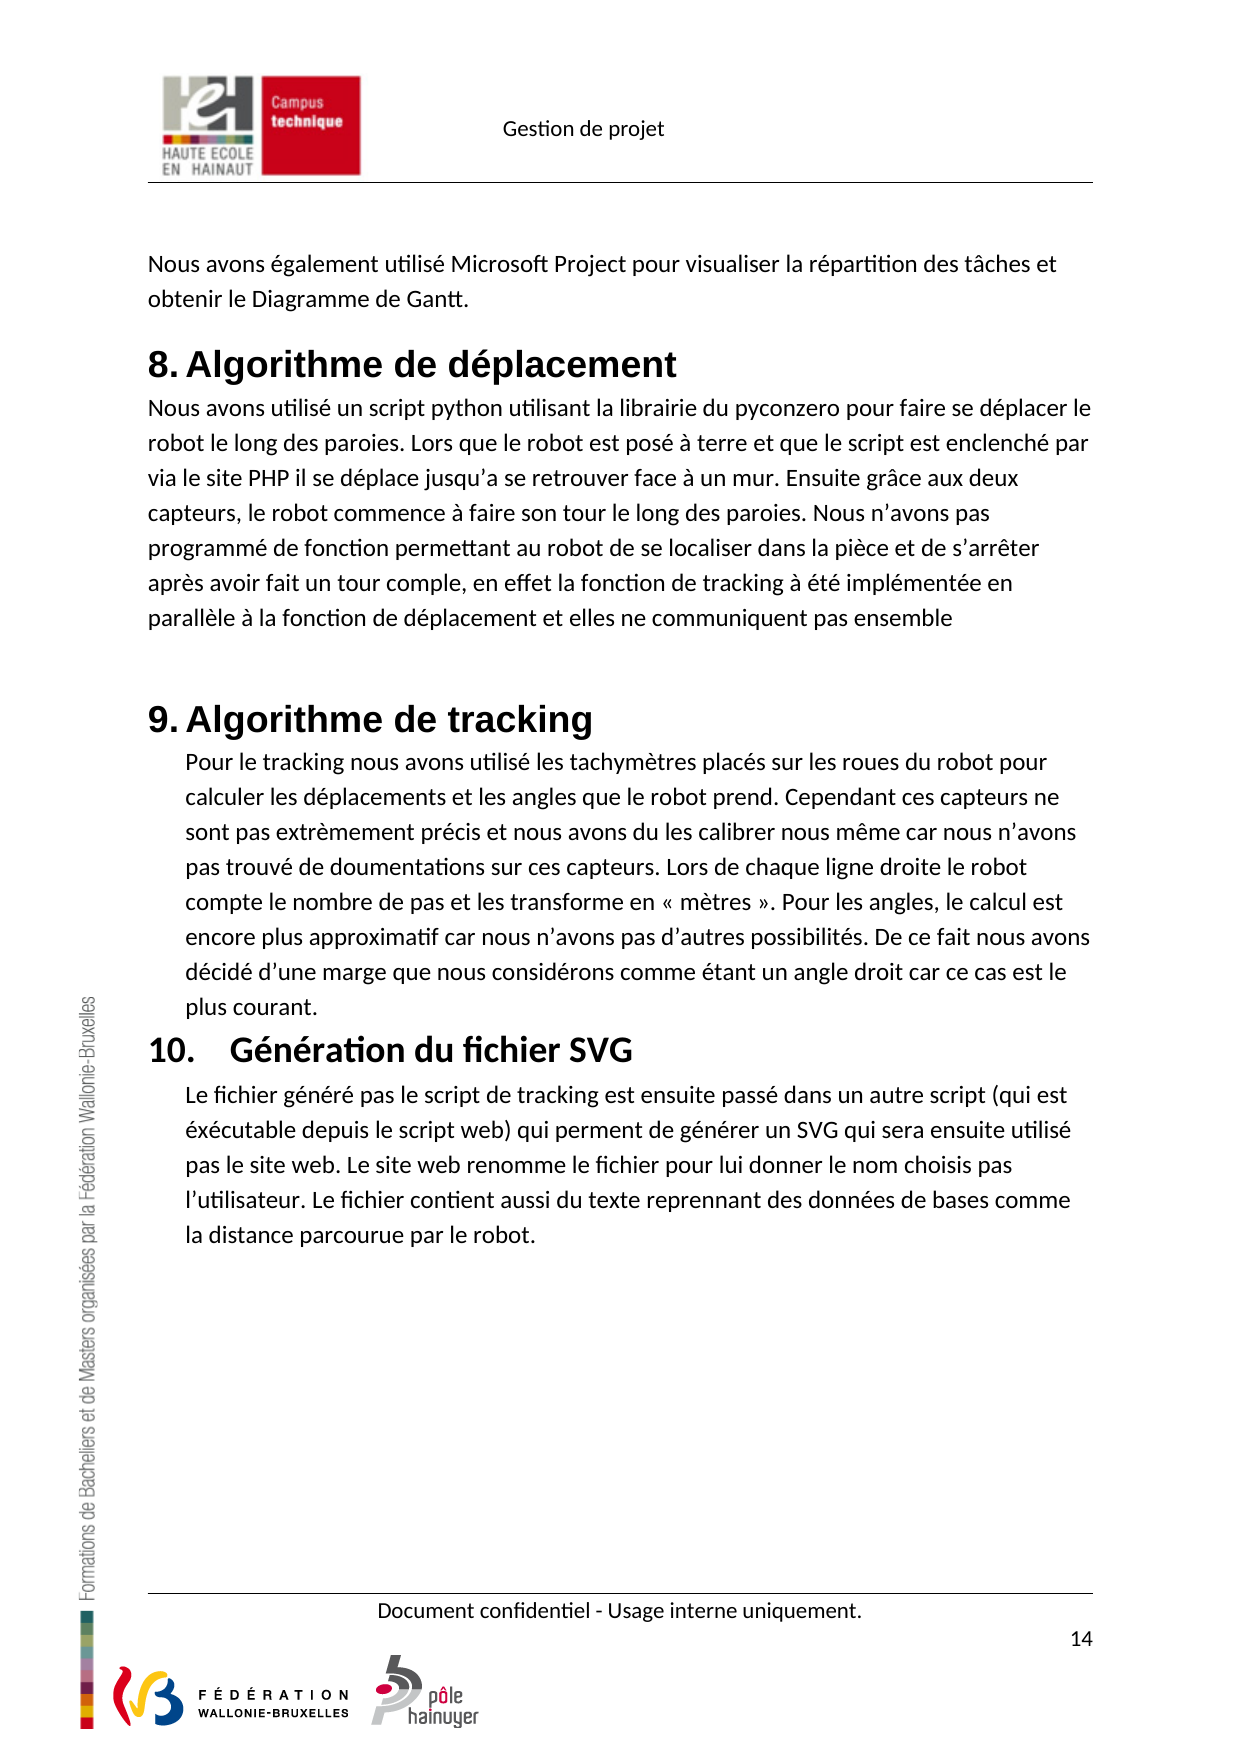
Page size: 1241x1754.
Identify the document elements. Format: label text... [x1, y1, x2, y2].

text Nous avons également utilisé Microsoft Project pour visualiser la répartition des tâches et obtenir le Diagramme de Gantt. [148, 248, 1093, 313]
picture [113, 1655, 479, 1729]
picture [78, 997, 98, 1729]
subtitle Algorithme de tracking [148, 697, 1093, 740]
list Le fichier généré pas le script de tracking est ensuite passé dans un autre script (qui est éxécutable depuis le script web) qui perment de générer un SVG qui sera ensuite utilisé pas le site web. Le site web renomme le fichier pour lui donner le nom choisis pas l’utilisateur. Le fichier contient aussi du texte reprennant des données de bases comme la distance parcourue par le robot. [148, 1079, 1093, 1250]
picture [158, 73, 369, 182]
list Pour le tracking nous avons utilisé les tachymètres placés sur les roues du robot pour calculer les déplacements et les angles que le robot prend. Cependant ces capteurs ne sont pas extrèmement précis et nous avons du les calibrer nous même car nous n’avons pas trouvé de doumentations sur ces capteurs. Lors de chaque ligne droite le robot compte le nombre de pas et les transforme en « mètres ». Pour les angles, le calcul est encore plus approximatif car nous n’avons pas d’autres possibilités. De ce fait nous avons décidé d’une marge que nous considérons comme étant un angle droit car ce cas est le plus courant. [148, 746, 1093, 1022]
subtitle Algorithme de déplacement [148, 343, 1093, 386]
text Nous avons utilisé un script python utilisant la librairie du pyconzero pour faire se déplacer le robot le long des paroies. Lors que le robot est posé à terre et que le script est enclenché par via le site PHP il se déplace jusqu’a se retrouver face à un mur. Ensuite grâce aux deux capteurs, le robot commence à faire son tour le long des paroies. Nous n’avons pas programmé de fonction permettant au robot de se localiser dans la pièce et de s’arrêter après avoir fait un tour comple, en effet la fonction de tracking à été implémentée en parallèle à la fonction de déplacement et elles ne communiquent pas ensemble [148, 392, 1093, 633]
list Génération du fichier SVG [148, 1026, 1093, 1072]
